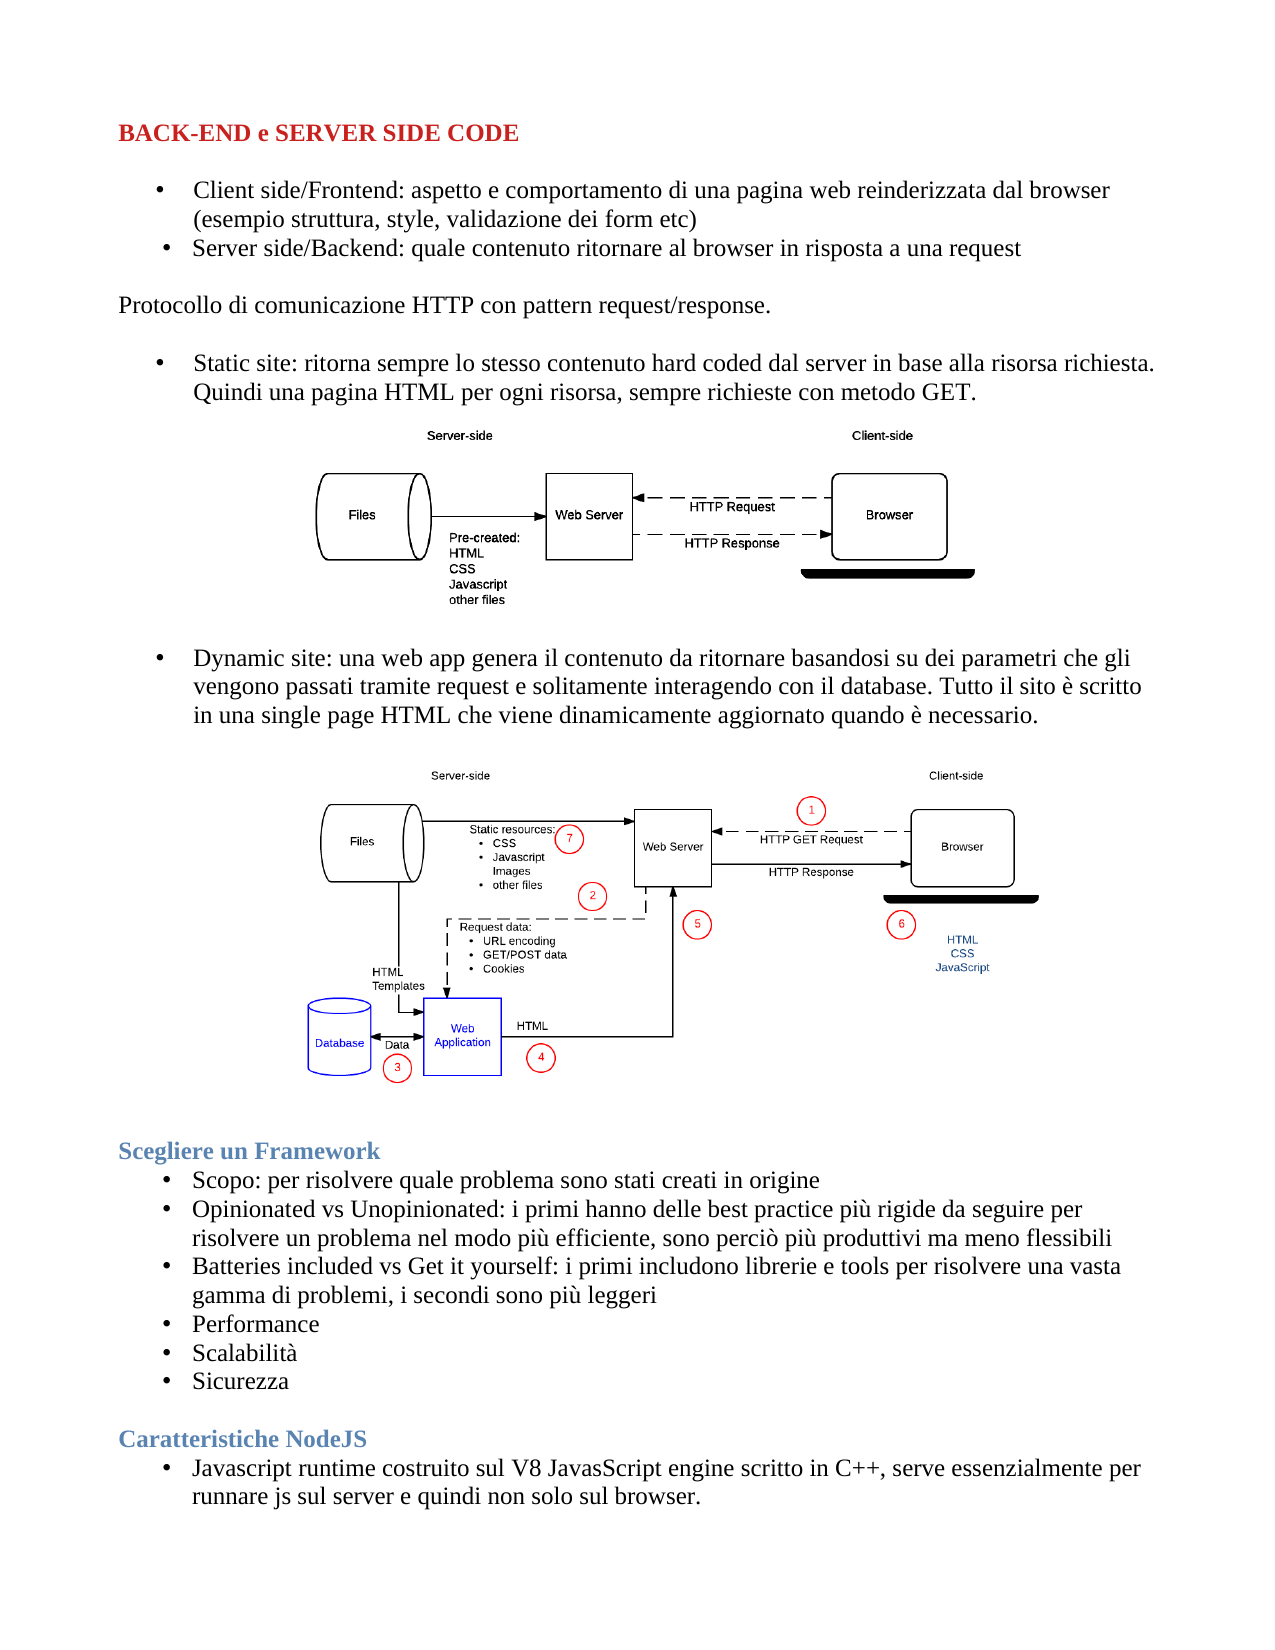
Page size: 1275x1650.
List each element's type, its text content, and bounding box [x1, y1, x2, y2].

list Scalabilità [162, 1338, 1157, 1366]
list Batteries included vs Get it yourself: i primi includono librerie e tools per risolvere una vasta gamma di problemi, i secondi sono più leggeri [162, 1251, 1157, 1309]
text Scegliere un Framework [118, 1136, 1157, 1165]
text Protocollo di comunicazione HTTP con pattern request/response. [118, 291, 1157, 319]
list Javascript runtime costruito sul V8 JavasScript engine scritto in C++, serve essenzialmente per runnare js sul server e quindi non solo sul browser. [162, 1453, 1157, 1510]
list Server side/Backend: quale contenuto ritornare al browser in risposta a una request [162, 233, 1157, 262]
list Performance [162, 1309, 1157, 1338]
picture [301, 422, 990, 614]
list Sicurezza [162, 1366, 1157, 1395]
list Scopo: per risolvere quale problema sono stati creati in origine [162, 1165, 1157, 1194]
list Opinionated vs Unopinionated: i primi hanno delle best practice più rigide da seguire per risolvere un problema nel modo più efficiente, sono perciò più produttivi ma meno flessibili [162, 1194, 1157, 1251]
list Static site: ritorna sempre lo stesso contenuto hard coded dal server in base alla risorsa richiesta. Quindi una pagina HTML per ogni risorsa, sempre richieste con metodo GET. [156, 348, 1157, 406]
list Dynamic site: una web app genera il contenuto da ritornare basandosi su dei parametri che gli vengono passati tramite request e solitamente interagendo con il database. Tutto il sito è scritto in una single page HTML che viene dinamicamente aggiornato quando è necessario. [156, 643, 1157, 729]
text BACK-END e SERVER SIDE CODE [118, 118, 1157, 147]
list Client side/Frontend: aspetto e comportamento di una pagina web reinderizzata dal browser (esempio struttura, style, validazione dei form etc) [156, 176, 1157, 233]
picture [282, 732, 1071, 1108]
text Caratteristiche NodeJS [118, 1424, 1157, 1453]
